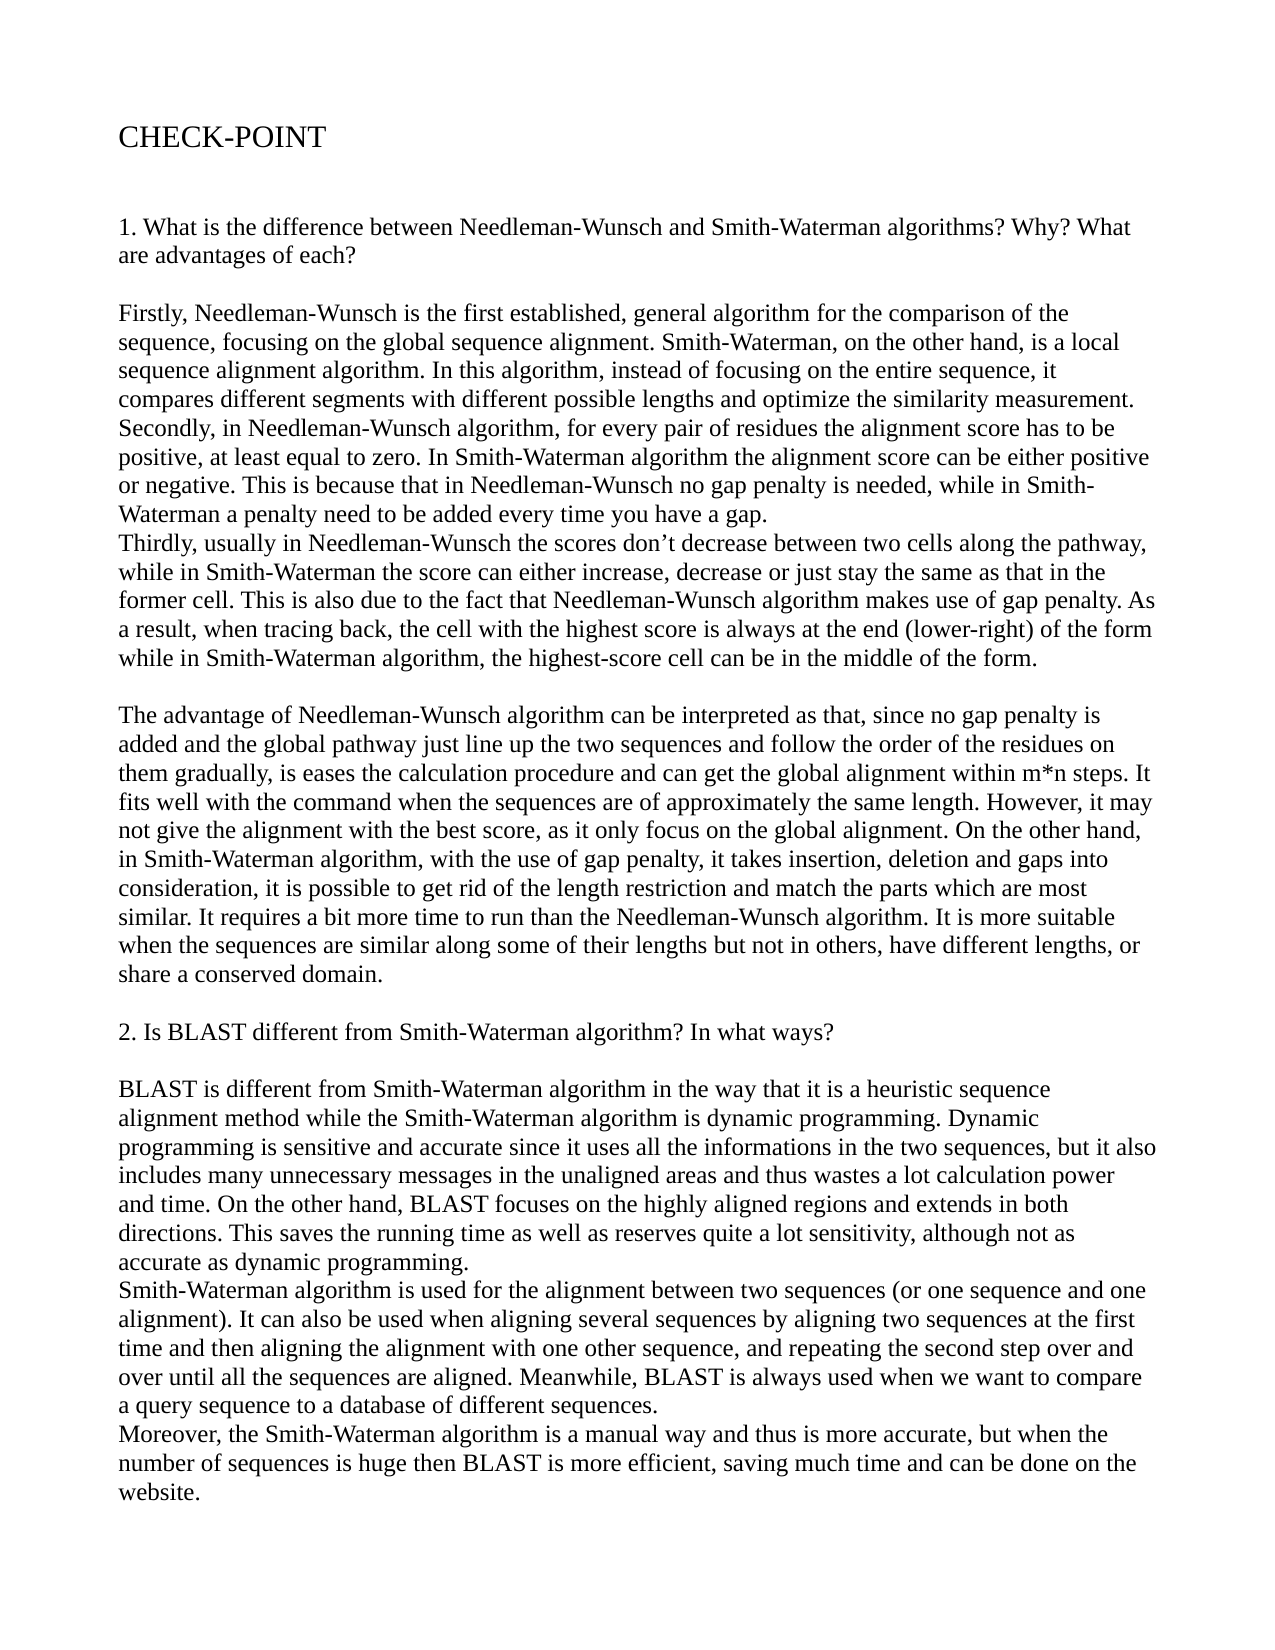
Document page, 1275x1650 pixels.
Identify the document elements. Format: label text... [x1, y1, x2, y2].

text Moreover, the Smith-Waterman algorithm is a manual way and thus is more accurate, but when the number of sequences is huge then BLAST is more efficient, saving much time and can be done on the website. [118, 1419, 1157, 1505]
text The advantage of Needleman-Wunsch algorithm can be interpreted as that, since no gap penalty is added and the global pathway just line up the two sequences and follow the order of the residues on them gradually, is eases the calculation procedure and can get the global alignment within m*n steps. It fits well with the command when the sequences are of approximately the same length. However, it may not give the alignment with the best score, as it only focus on the global alignment. On the other hand, in Smith-Waterman algorithm, with the use of gap penalty, it takes insertion, deletion and gaps into consideration, it is possible to get rid of the length restriction and match the parts which are most similar. It requires a bit more time to run than the Needleman-Wunsch algorithm. It is more suitable when the sequences are similar along some of their lengths but not in others, have different lengths, or share a conserved domain. [118, 700, 1157, 988]
text Secondly, in Needleman-Wunsch algorithm, for every pair of residues the alignment score has to be positive, at least equal to zero. In Smith-Waterman algorithm the alignment score can be either positive or negative. This is because that in Needleman-Wunsch no gap penalty is needed, while in Smith-Waterman a penalty need to be added every time you have a gap. [118, 413, 1157, 528]
text Smith-Waterman algorithm is used for the alignment between two sequences (or one sequence and one alignment). It can also be used when aligning several sequences by aligning two sequences at the first time and then aligning the alignment with one other sequence, and repeating the second step over and over until all the sequences are aligned. Meanwhile, BLAST is always used when we want to compare a query sequence to a database of different sequences. [118, 1275, 1157, 1419]
text Thirdly, usually in Needleman-Wunsch the scores don’t decrease between two cells along the pathway, while in Smith-Waterman the score can either increase, decrease or just stay the same as that in the former cell. This is also due to the fact that Needleman-Wunsch algorithm makes use of gap penalty. As a result, when tracing back, the cell with the highest score is always at the end (lower-right) of the form while in Smith-Waterman algorithm, the highest-score cell can be in the middle of the form. [118, 528, 1157, 672]
text Firstly, Needleman-Wunsch is the first established, general algorithm for the comparison of the sequence, focusing on the global sequence alignment. Smith-Waterman, on the other hand, is a local sequence alignment algorithm. In this algorithm, instead of focusing on the entire sequence, it compares different segments with different possible lengths and optimize the similarity measurement. [118, 298, 1157, 413]
text BLAST is different from Smith-Waterman algorithm in the way that it is a heuristic sequence alignment method while the Smith-Waterman algorithm is dynamic programming. Dynamic programming is sensitive and accurate since it uses all the informations in the two sequences, but it also includes many unnecessary messages in the unaligned areas and thus wastes a lot calculation power and time. On the other hand, BLAST focuses on the highly aligned regions and extends in both directions. This saves the running time as well as reserves quite a lot sensitivity, although not as accurate as dynamic programming. [118, 1074, 1157, 1275]
text 1. What is the difference between Needleman-Wunsch and Smith-Waterman algorithms? Why? What are advantages of each? [118, 212, 1157, 269]
text CHECK-POINT [118, 118, 1157, 154]
text 2. Is BLAST different from Smith-Waterman algorithm? In what ways? [118, 1017, 1157, 1045]
